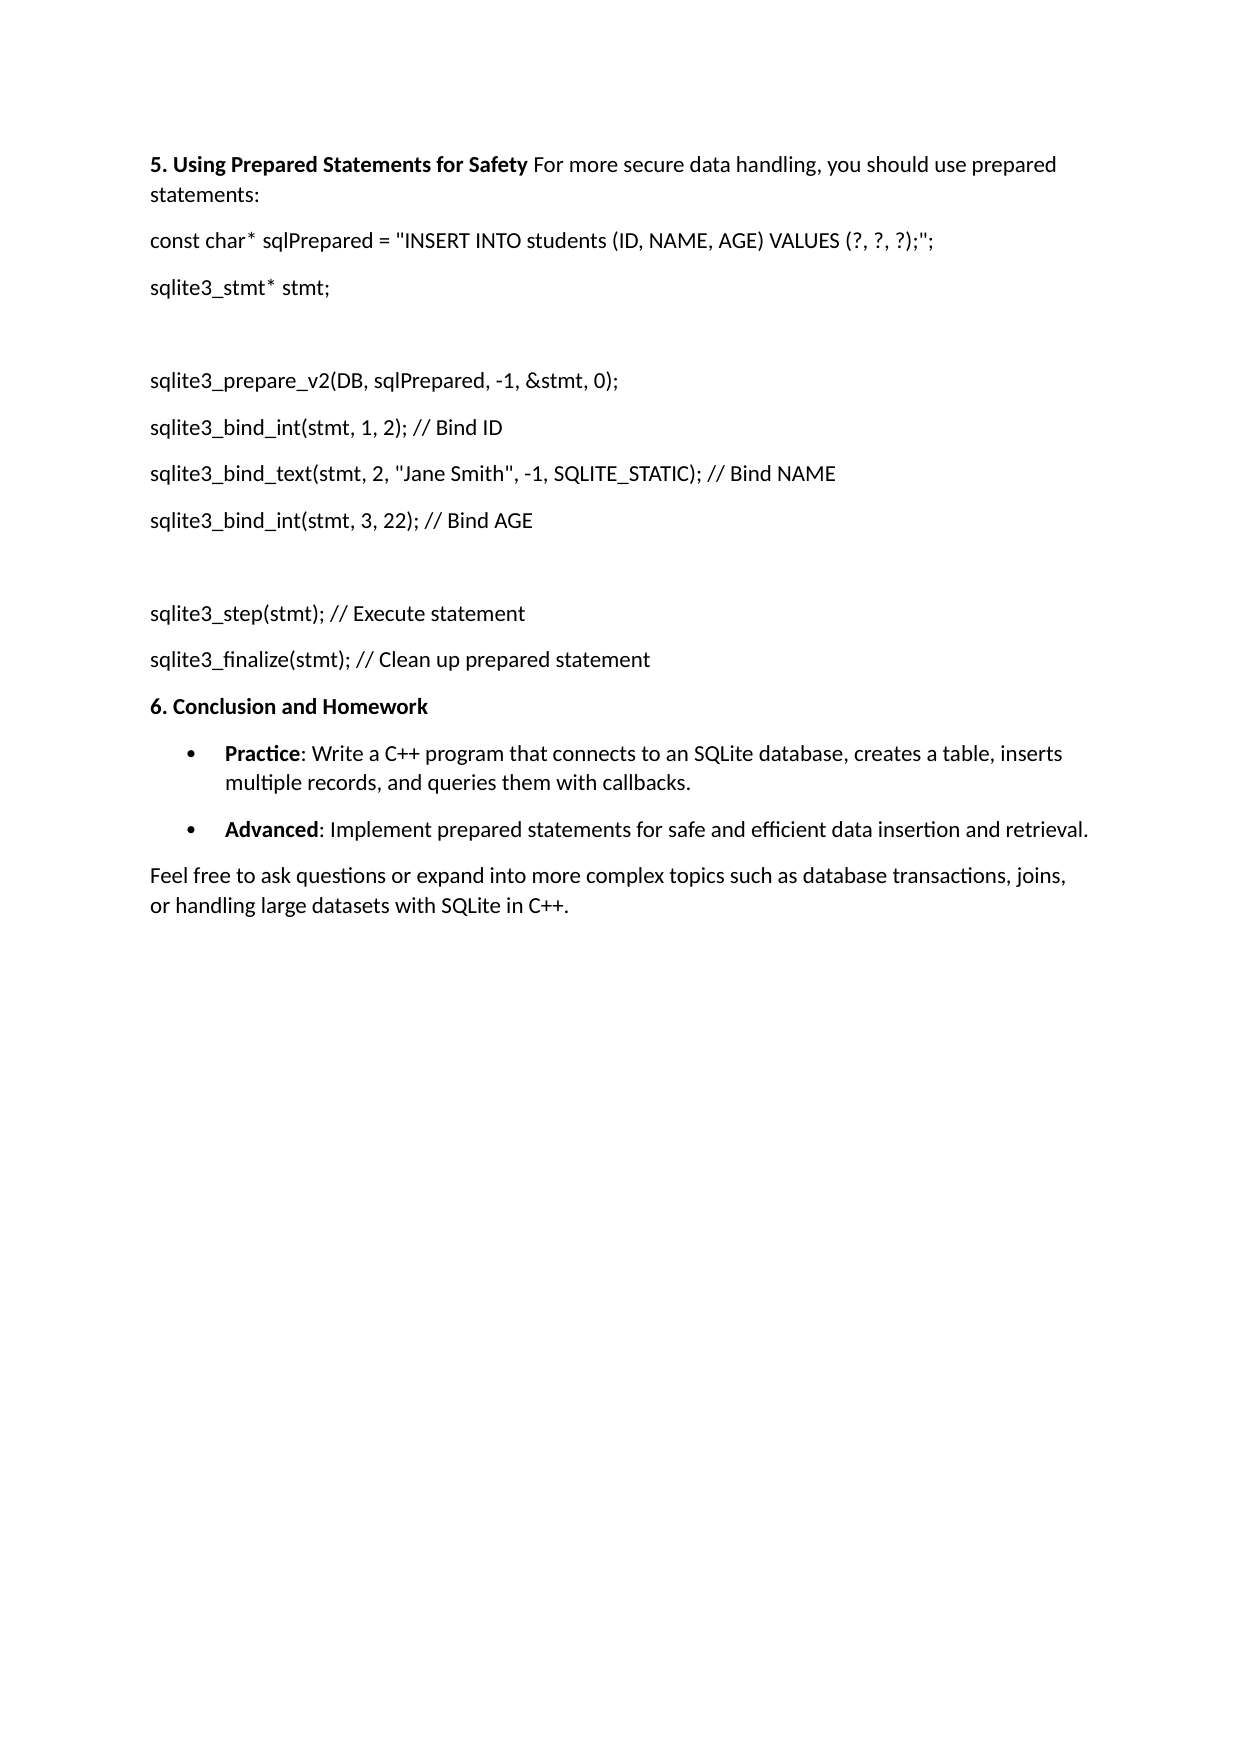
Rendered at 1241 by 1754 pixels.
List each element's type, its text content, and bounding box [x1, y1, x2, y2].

text sqlite3_bind_int(stmt, 3, 22); // Bind AGE [150, 506, 1090, 534]
list Advanced: Implement prepared statements for safe and efficient data insertion and retrieval. [187, 815, 1090, 843]
text const char* sqlPrepared = "INSERT INTO students (ID, NAME, AGE) VALUES (?, ?, ?);"; [150, 226, 1090, 254]
text 6. Conclusion and Homework [150, 692, 1090, 720]
text sqlite3_stmt* stmt; [150, 273, 1090, 301]
text sqlite3_step(stmt); // Execute statement [150, 599, 1090, 627]
text sqlite3_finalize(stmt); // Clean up prepared statement [150, 646, 1090, 673]
text sqlite3_bind_text(stmt, 2, "Jane Smith", -1, SQLITE_STATIC); // Bind NAME [150, 459, 1090, 487]
text sqlite3_bind_int(stmt, 1, 2); // Bind ID [150, 413, 1090, 441]
list Practice: Write a C++ program that connects to an SQLite database, creates a table, inserts multiple records, and queries them with callbacks. [187, 739, 1090, 797]
text sqlite3_prepare_v2(DB, sqlPrepared, -1, &stmt, 0); [150, 366, 1090, 394]
text Feel free to ask questions or expand into more complex topics such as database transactions, joins, or handling large datasets with SQLite in C++. [150, 862, 1090, 919]
text 5. Using Prepared Statements for Safety For more secure data handling, you should use prepared statements: [150, 150, 1090, 208]
